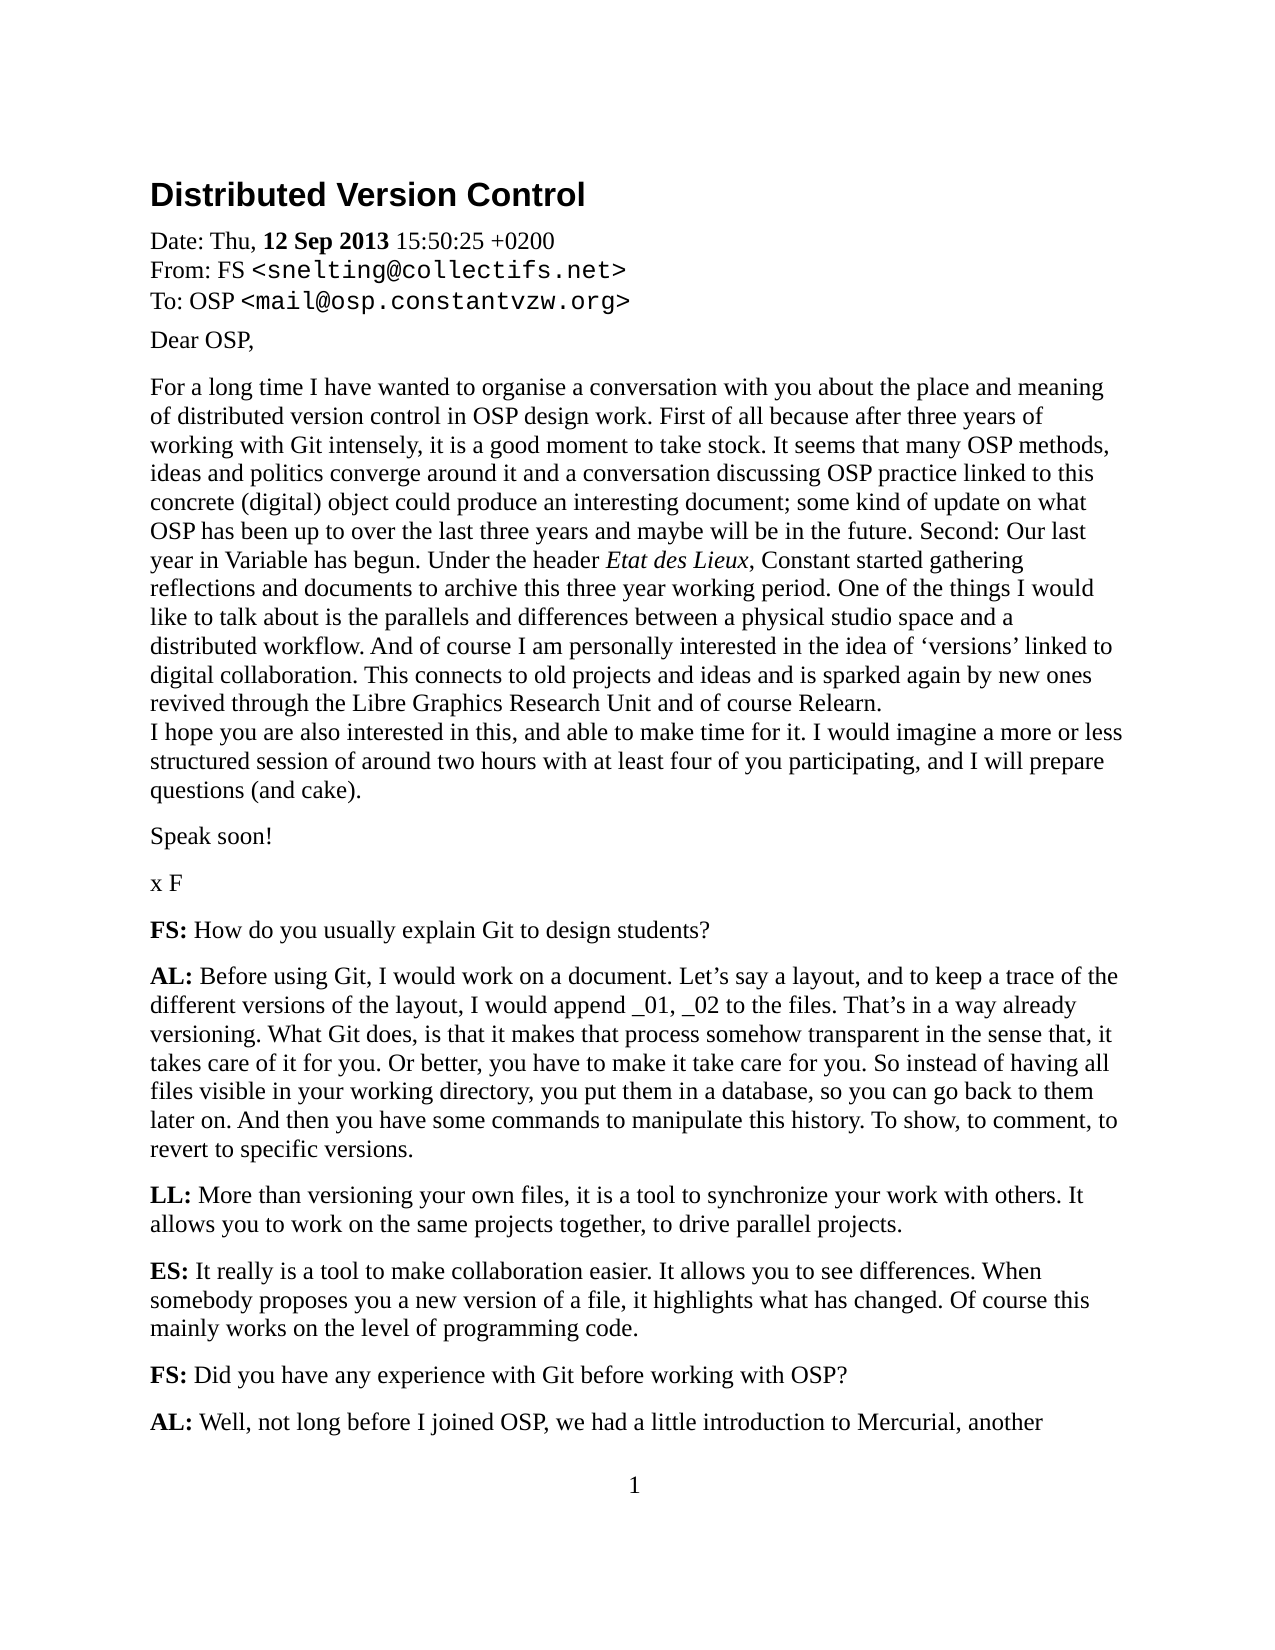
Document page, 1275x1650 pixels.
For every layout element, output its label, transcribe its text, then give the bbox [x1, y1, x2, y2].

text x F [150, 868, 1125, 897]
text ES: It really is a tool to make collaboration easier. It allows you to see differences. When somebody proposes you a new version of a file, it highlights what has changed. Of course this mainly works on the level of programming code. [150, 1256, 1125, 1342]
text Date: Thu, 12 Sep 2013 15:50:25 +0200 From: FS <snelting@collectifs.net> To: OSP <mail@osp.constantvzw.org> [150, 226, 1125, 317]
text FS: How do you usually explain Git to design students? [150, 915, 1125, 943]
text AL: Before using Git, I would work on a document. Let’s say a layout, and to keep a trace of the different versions of the layout, I would append _01, _02 to the files. That’s in a way already versioning. What Git does, is that it makes that process somehow transparent in the sense that, it takes care of it for you. Or better, you have to make it take care for you. So instead of having all files visible in your working directory, you put them in a database, so you can go back to them later on. And then you have some commands to manipulate this history. To show, to comment, to revert to specific versions. [150, 961, 1125, 1163]
text Speak soon! [150, 821, 1125, 850]
text For a long time I have wanted to organise a conversation with you about the place and meaning of distributed version control in OSP design work. First of all because after three years of working with Git intensely, it is a good moment to take stock. It seems that many OSP methods, ideas and politics converge around it and a conversation discussing OSP practice linked to this concrete (digital) object could produce an interesting document; some kind of update on what OSP has been up to over the last three years and maybe will be in the future. Second: Our last year in Variable has begun. Under the header Etat des Lieux, Constant started gathering reflections and documents to archive this three year working period. One of the things I would like to talk about is the parallels and differences between a physical studio space and a distributed workflow. And of course I am personally interested in the idea of ‘versions’ linked to digital collaboration. This connects to old projects and ideas and is sparked again by new ones revived through the Libre Graphics Research Unit and of course Relearn. I hope you are also interested in this, and able to make time for it. I would imagine a more or less structured session of around two hours with at least four of you participating, and I will prepare questions (and cake). [150, 372, 1125, 803]
text AL: Well, not long before I joined OSP, we had a little introduction to Mercurial, another [150, 1407, 1125, 1436]
text FS: Did you have any experience with Git before working with OSP? [150, 1360, 1125, 1389]
subtitle Distributed Version Control [150, 175, 1125, 214]
text Dear OSP, [150, 326, 1125, 354]
text LL: More than versioning your own files, it is a tool to synchronize your work with others. It allows you to work on the same projects together, to drive parallel projects. [150, 1181, 1125, 1238]
